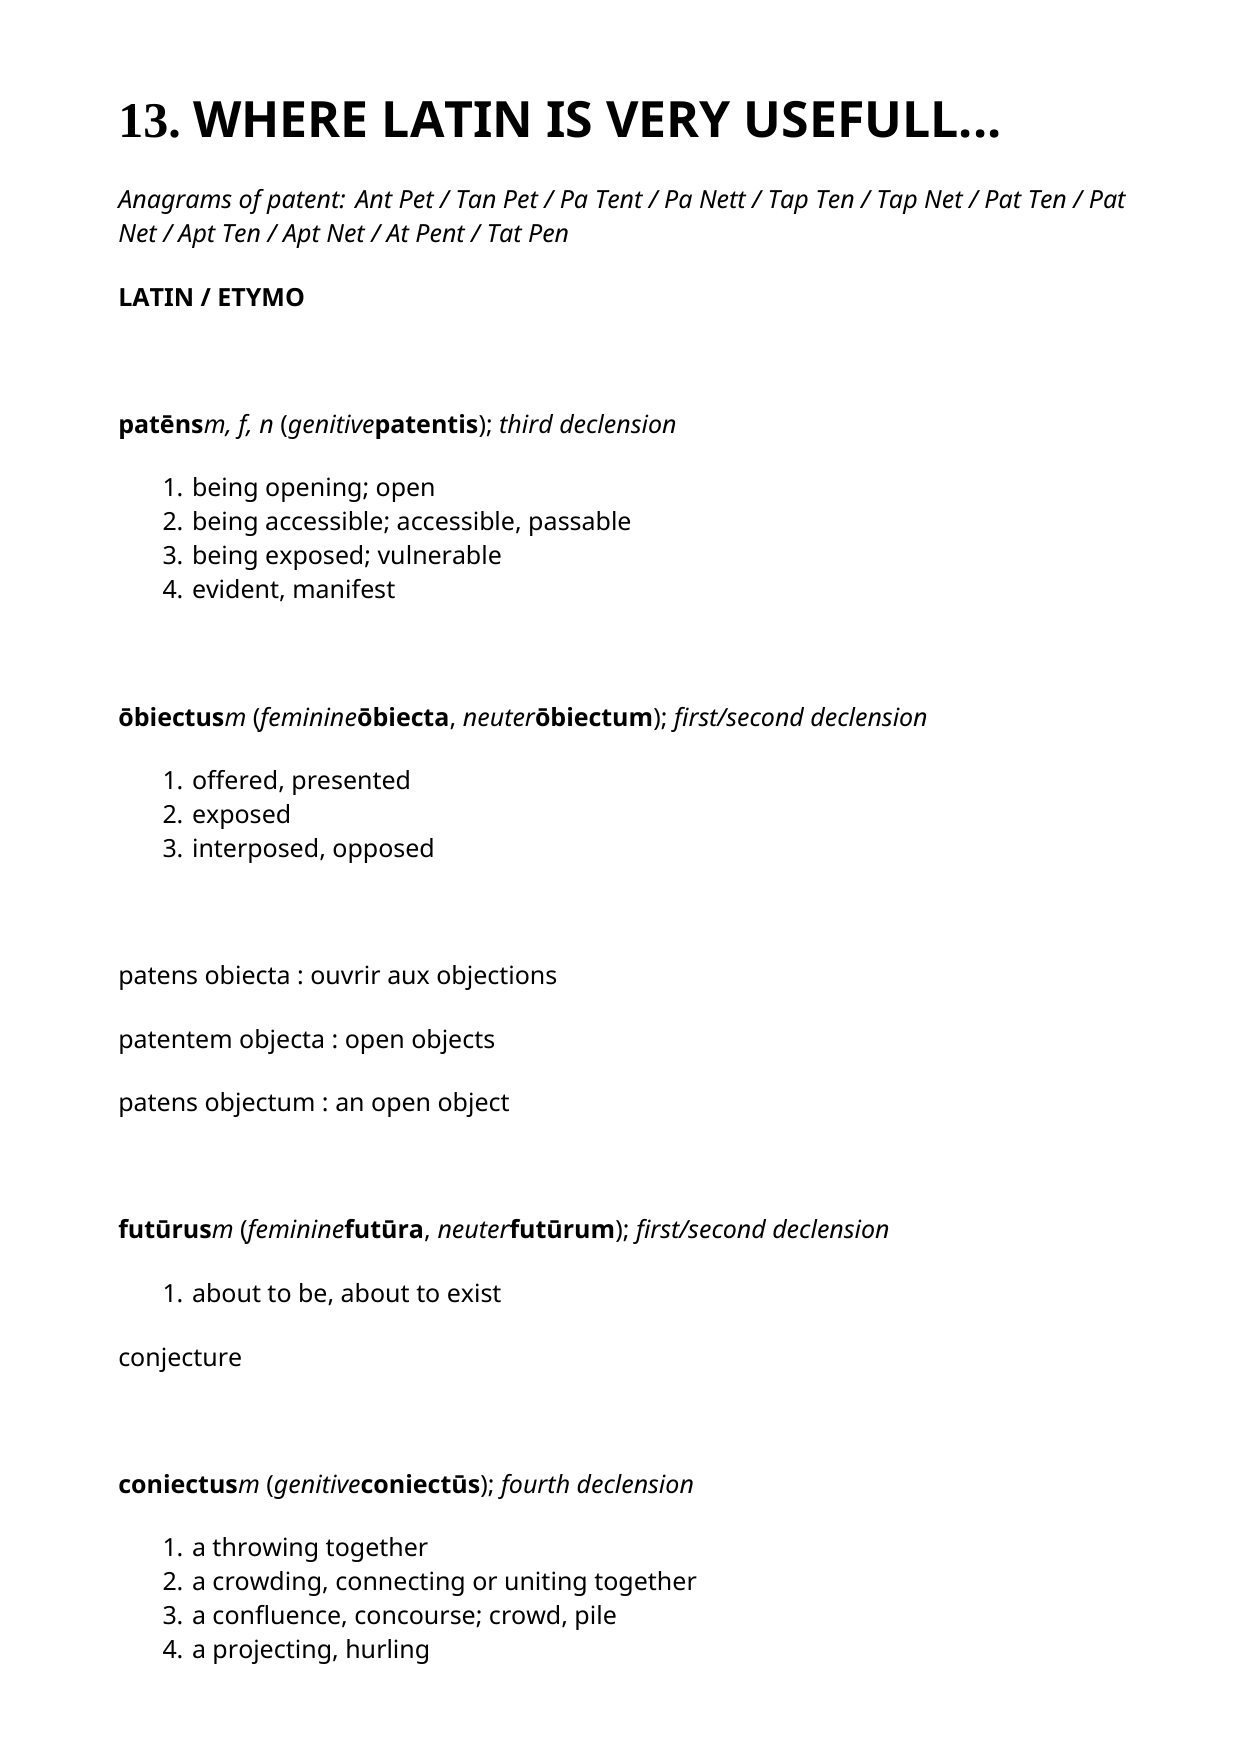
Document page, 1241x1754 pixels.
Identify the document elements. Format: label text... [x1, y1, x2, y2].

list being opening; open [162, 470, 1181, 504]
text Anagrams of patent: Ant Pet / Tan Pet / Pa Tent / Pa Nett / Tap Ten / Tap Net / Pat Ten / Pat Net / Apt Ten / Apt Net / At Pent / Tat Pen [118, 182, 1181, 250]
text futūrusm (femininefutūra, neuterfutūrum); first/second declension [118, 1212, 1181, 1246]
text patentem objecta : open objects [118, 1021, 1181, 1056]
text patens obiecta : ouvrir aux objections [118, 958, 1181, 992]
text coniectusm (genitiveconiectūs); fourth declension [118, 1466, 1181, 1500]
text patens objectum : an open object [118, 1085, 1181, 1119]
subtitle 13. Where Latin is very usefull... [118, 84, 1181, 152]
list a crowding, connecting or uniting together [162, 1564, 1181, 1598]
list interposed, opposed [162, 831, 1181, 865]
list about to be, about to exist [162, 1276, 1181, 1310]
list a throwing together [162, 1530, 1181, 1564]
list exposed [162, 797, 1181, 831]
text ōbiectusm (feminineōbiecta, neuterōbiectum); first/second declension [118, 699, 1181, 733]
list being accessible; accessible, passable [162, 504, 1181, 538]
list a confluence, concourse; crowd, pile [162, 1598, 1181, 1632]
list evident, manifest [162, 572, 1181, 606]
list offered, presented [162, 763, 1181, 797]
text LATIN / ETYMO [118, 279, 1181, 313]
text patēnsm, f, n (genitivepatentis); third declension [118, 406, 1181, 440]
text conjecture [118, 1339, 1181, 1373]
list being exposed; vulnerable [162, 538, 1181, 572]
list a projecting, hurling [162, 1632, 1181, 1666]
